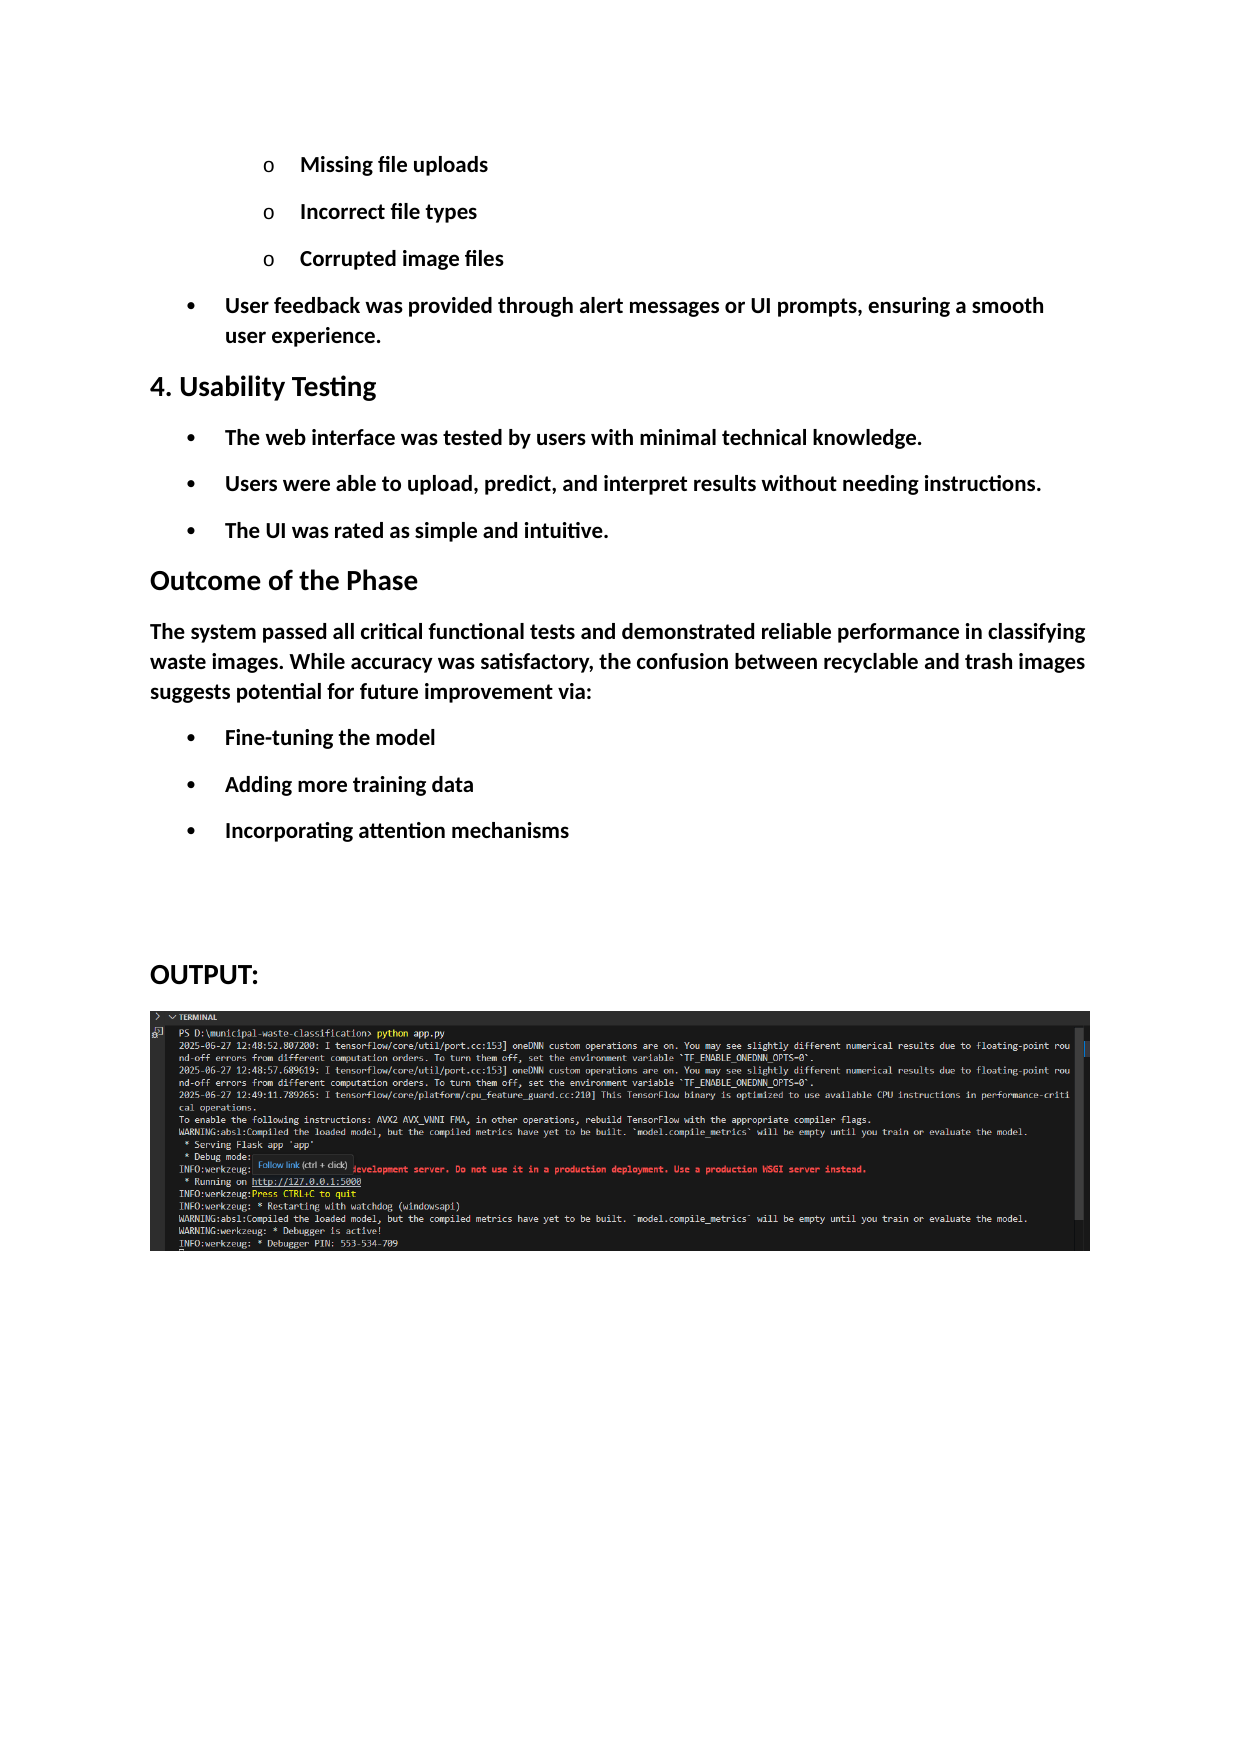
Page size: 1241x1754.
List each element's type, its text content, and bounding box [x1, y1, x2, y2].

text Outcome of the Phase [150, 562, 1090, 598]
text OUTPUT: [150, 956, 1090, 992]
text 4. Usability Testing [150, 368, 1090, 404]
list User feedback was provided through alert messages or UI prompts, ensuring a smooth user experience. [187, 292, 1090, 349]
list Adding more training data [187, 770, 1090, 798]
list Missing file uploads [262, 150, 1090, 178]
text The system passed all critical functional tests and demonstrated reliable performance in classifying waste images. While accuracy was satisfactory, the confusion between recyclable and trash images suggests potential for future improvement via: [150, 617, 1090, 705]
list Incorporating attention mechanisms [187, 817, 1090, 844]
list The UI was rated as simple and intuitive. [187, 516, 1090, 544]
list Incorrect file types [262, 197, 1090, 226]
list Corrupted image files [262, 244, 1090, 273]
list Users were able to upload, predict, and interpret results without needing instructions. [187, 469, 1090, 497]
list Fine-tuning the model [187, 723, 1090, 751]
list The web interface was tested by users with minimal technical knowledge. [187, 423, 1090, 451]
